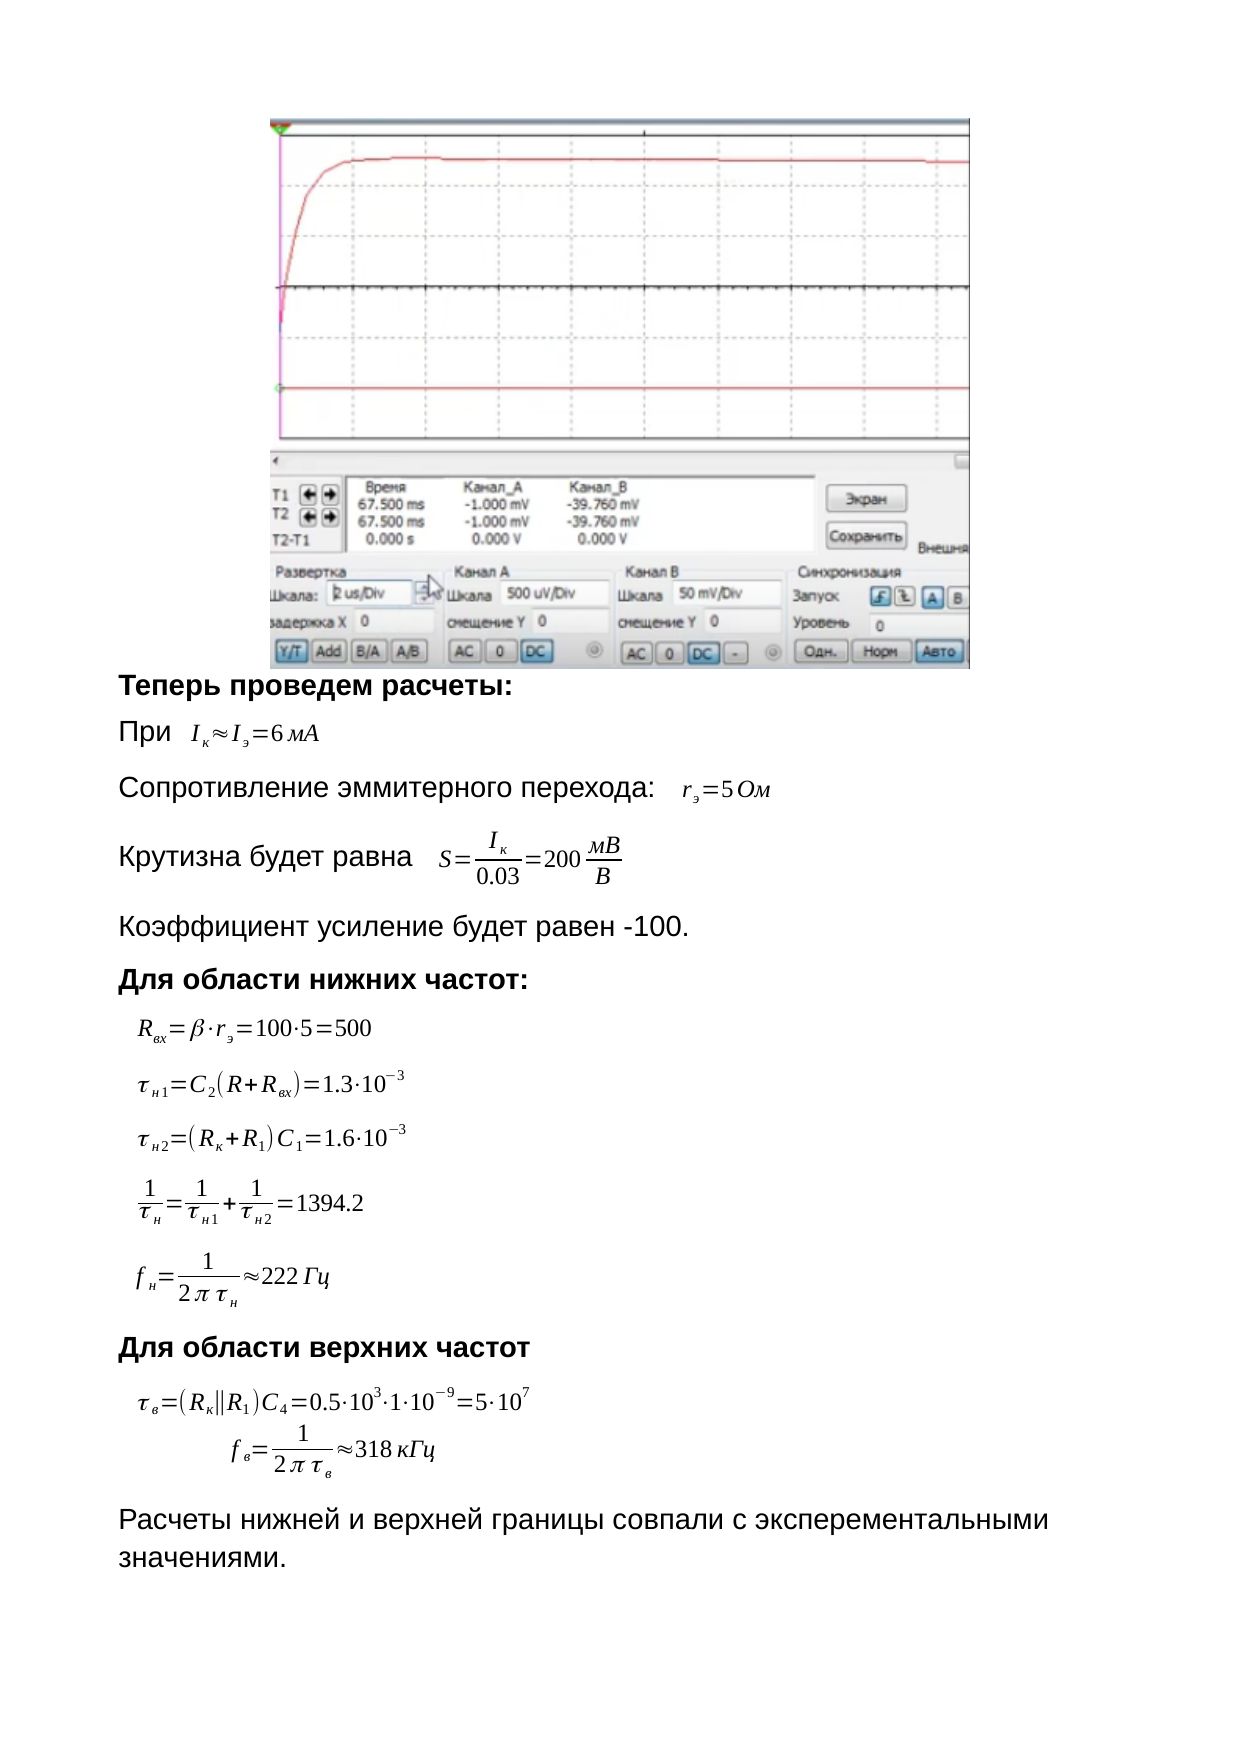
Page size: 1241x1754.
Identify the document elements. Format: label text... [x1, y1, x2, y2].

text Расчеты нижней и верхней границы совпали с эксперементальными значениями. [118, 1502, 1122, 1574]
text Для области верхних частот [118, 1330, 1122, 1364]
text Коэффициент усиление будет равен -100. [118, 909, 1122, 942]
text Сопротивление эммитерного перехода: [118, 770, 1122, 807]
text Для области нижних частот: [118, 962, 1122, 995]
text При [118, 714, 1122, 751]
text Крутизна будет равна [118, 826, 1122, 889]
picture [270, 118, 970, 669]
subtitle Теперь проведем расчеты: [118, 118, 1122, 702]
